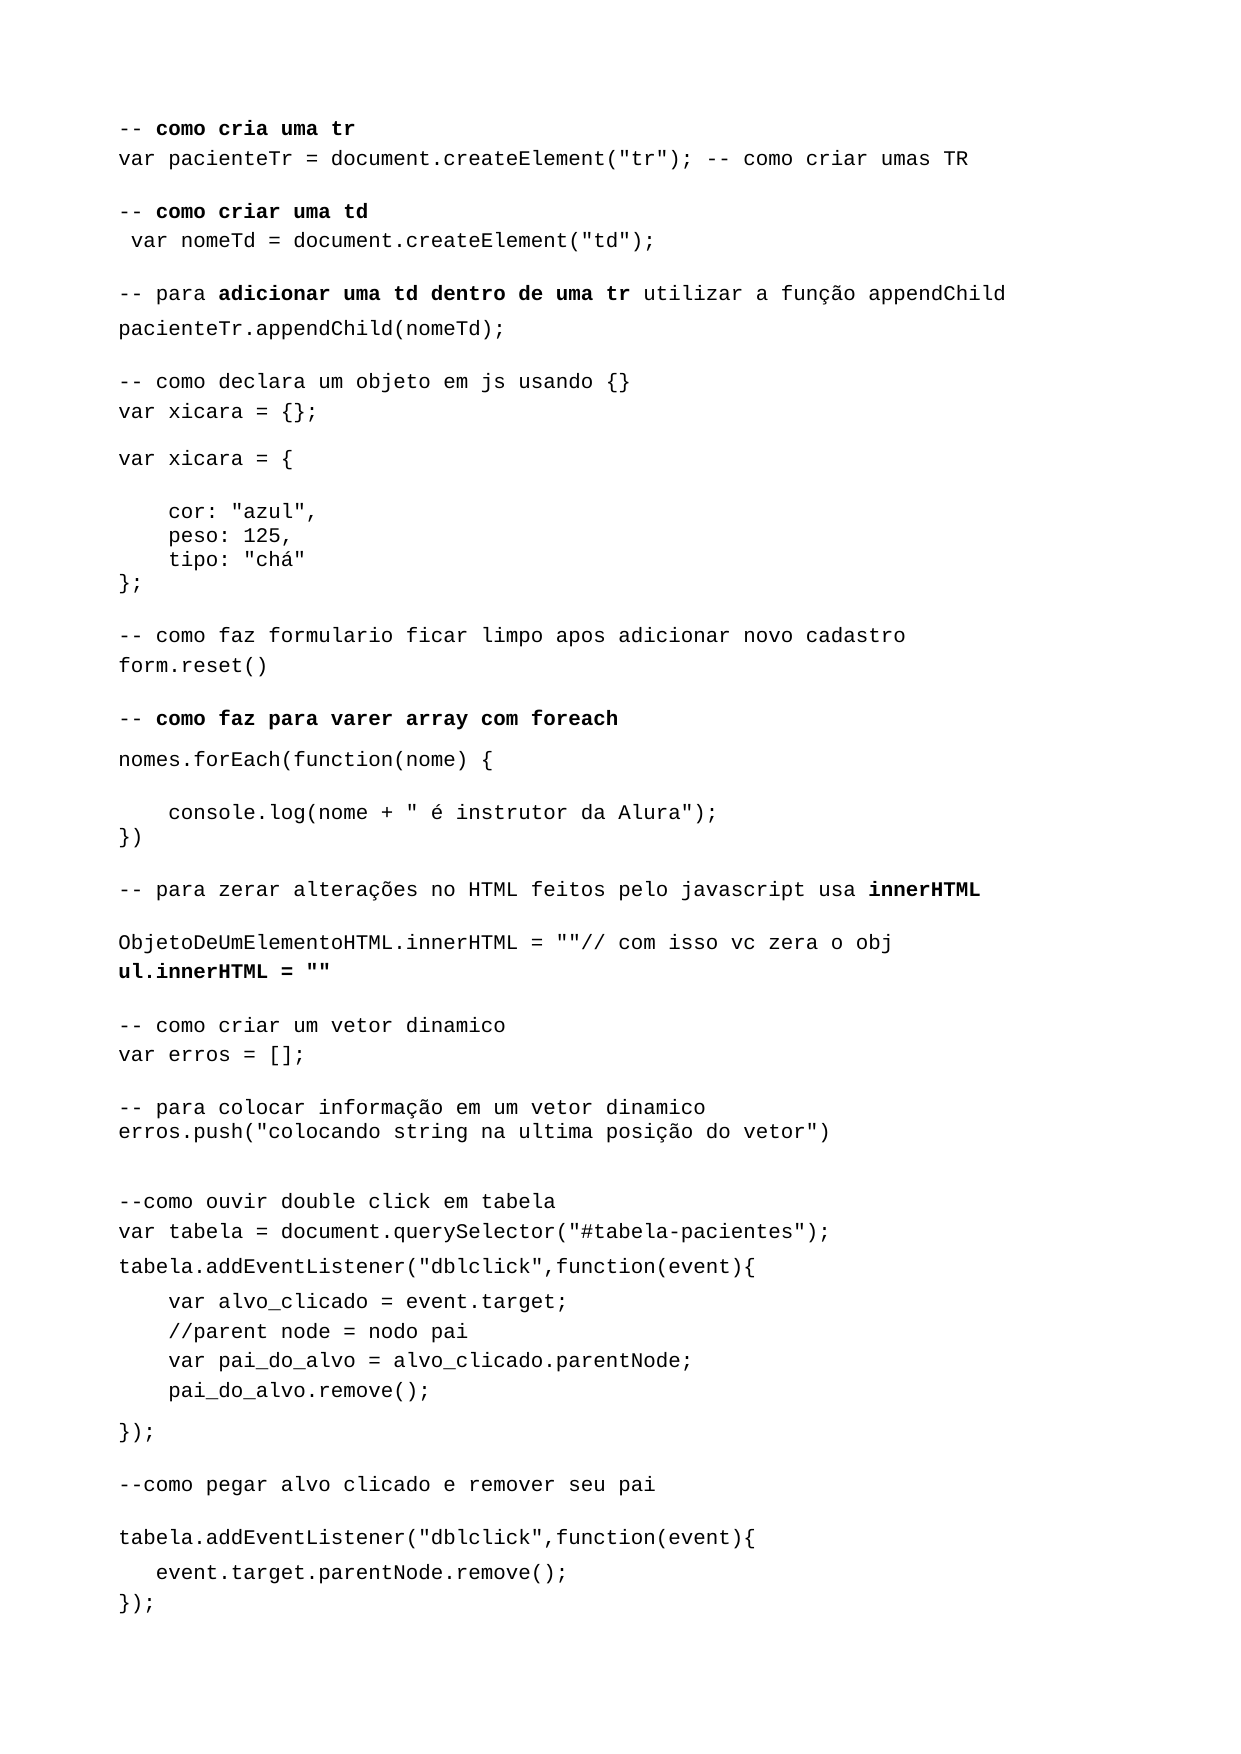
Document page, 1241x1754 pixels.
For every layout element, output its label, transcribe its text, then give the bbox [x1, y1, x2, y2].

text var tabela = document.querySelector("#tabela-pacientes"); [118, 1221, 1122, 1244]
text tipo: "chá" [118, 549, 1122, 572]
text -- como cria uma tr [118, 118, 1122, 142]
text ul.innerHTML = "" [118, 962, 1122, 985]
text event.target.parentNode.remove(); [118, 1562, 1122, 1586]
text var erros = []; [118, 1044, 1122, 1068]
text var nomeTd = document.createElement("td"); [118, 230, 1122, 254]
text -- como faz para varer array com foreach [118, 708, 1122, 732]
text peso: 125, [118, 525, 1122, 549]
text var alvo_clicado = event.target; [118, 1291, 1122, 1315]
text -- como criar uma td [118, 201, 1122, 224]
text erros.push("colocando string na ultima posição do vetor") [118, 1121, 1122, 1144]
text //parent node = nodo pai [118, 1321, 1122, 1344]
text }); [118, 1592, 1122, 1615]
text cor: "azul", [118, 501, 1122, 525]
text form.reset() [118, 655, 1122, 678]
text -- para adicionar uma td dentro de uma tr utilizar a função appendChild [118, 283, 1122, 307]
text --como pegar alvo clicado e remover seu pai [118, 1474, 1122, 1498]
text }) [118, 826, 1122, 849]
text -- para colocar informação em um vetor dinamico [118, 1097, 1122, 1121]
text tabela.addEventListener("dblclick",function(event){ [118, 1256, 1122, 1280]
text -- como criar um vetor dinamico [118, 1015, 1122, 1038]
text nomes.forEach(function(nome) { [118, 749, 1122, 773]
text }; [118, 572, 1122, 596]
text var pacienteTr = document.createElement("tr"); -- como criar umas TR [118, 147, 1122, 171]
text -- para zerar alterações no HTML feitos pelo javascript usa innerHTML [118, 879, 1122, 903]
text -- como faz formulario ficar limpo apos adicionar novo cadastro [118, 625, 1122, 649]
text tabela.addEventListener("dblclick",function(event){ [118, 1527, 1122, 1551]
text -- como declara um objeto em js usando {} [118, 372, 1122, 395]
text pacienteTr.appendChild(nomeTd); [118, 318, 1122, 342]
text }); [118, 1421, 1122, 1444]
text pai_do_alvo.remove(); [118, 1379, 1122, 1403]
text --como ouvir double click em tabela [118, 1191, 1122, 1215]
text var xicara = {}; [118, 401, 1122, 424]
text console.log(nome + " é instrutor da Alura"); [118, 802, 1122, 826]
text ObjetoDeUmElementoHTML.innerHTML = ""// com isso vc zera o obj [118, 932, 1122, 956]
text var pai_do_alvo = alvo_clicado.parentNode; [118, 1350, 1122, 1374]
text var xicara = { [118, 448, 1122, 472]
